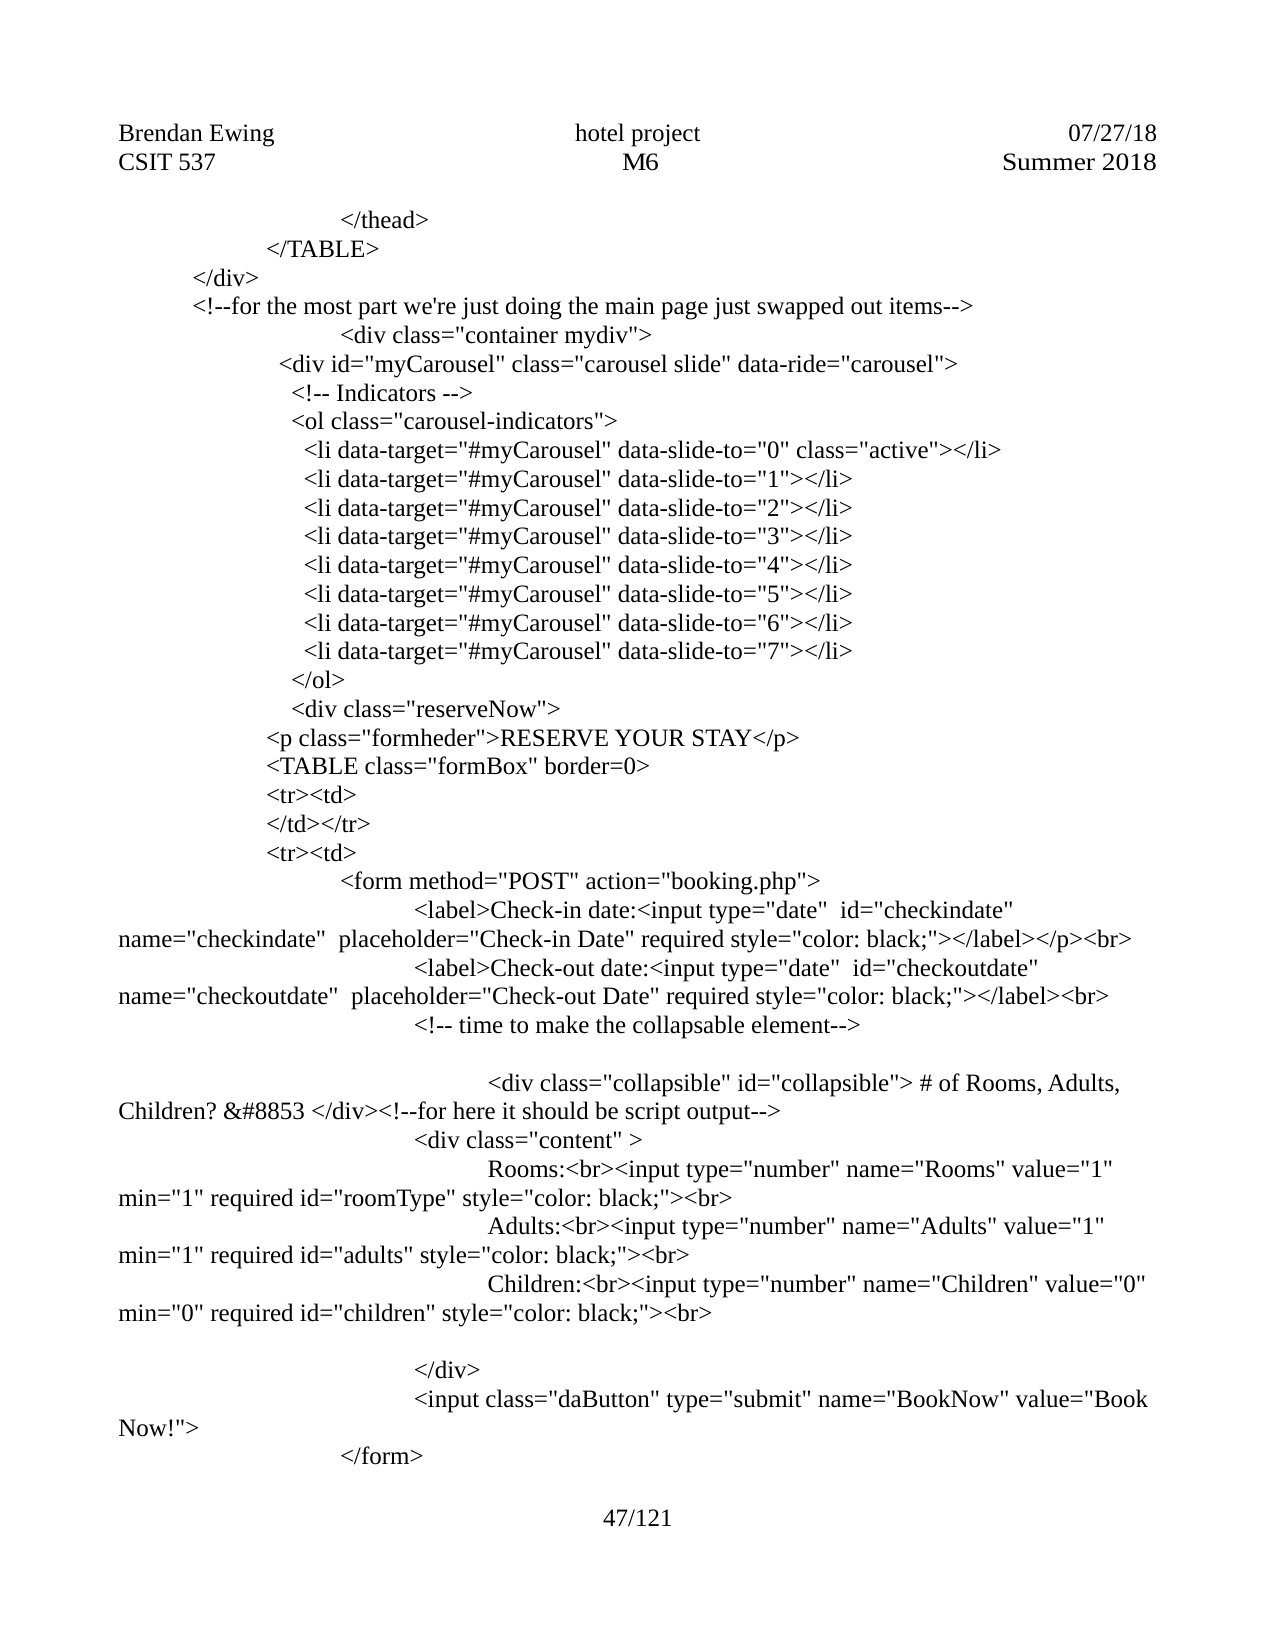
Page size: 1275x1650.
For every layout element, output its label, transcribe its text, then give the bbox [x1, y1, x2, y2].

text Rooms:<br><input type="number" name="Rooms" value="1" min="1" required id="roomType" style="color: black;"><br> [118, 1154, 1157, 1211]
text <div id="myCarousel" class="carousel slide" data-ride="carousel"> [118, 349, 1157, 378]
text </ol> [118, 665, 1157, 694]
text <li data-target="#myCarousel" data-slide-to="7"></li> [118, 636, 1157, 665]
text <label>Check-out date:<input type="date" id="checkoutdate" name="checkoutdate" placeholder="Check-out Date" required style="color: black;"></label><br> [118, 953, 1157, 1010]
text <tr><td> [118, 780, 1157, 809]
text <TABLE class="formBox" border=0> [118, 751, 1157, 780]
text </thead> [118, 205, 1157, 234]
text <input class="daButton" type="submit" name="BookNow" value="Book Now!"> [118, 1384, 1157, 1441]
text <li data-target="#myCarousel" data-slide-to="4"></li> [118, 550, 1157, 579]
text </form> [118, 1441, 1157, 1470]
text </div> [118, 1355, 1157, 1384]
text <li data-target="#myCarousel" data-slide-to="5"></li> [118, 579, 1157, 608]
text <form method="POST" action="booking.php"> [118, 866, 1157, 895]
text <li data-target="#myCarousel" data-slide-to="2"></li> [118, 493, 1157, 521]
text <div class="content" > [118, 1125, 1157, 1154]
text <li data-target="#myCarousel" data-slide-to="0" class="active"></li> [118, 435, 1157, 464]
text <!--for the most part we're just doing the main page just swapped out items--> [118, 291, 1157, 320]
text Adults:<br><input type="number" name="Adults" value="1" min="1" required id="adults" style="color: black;"><br> [118, 1211, 1157, 1269]
text </div> [118, 263, 1157, 291]
text <div class="collapsible" id="collapsible"> # of Rooms, Adults, Children? &#8853 </div><!--for here it should be script output--> [118, 1068, 1157, 1125]
text <!-- Indicators --> [118, 378, 1157, 406]
text <div class="container mydiv"> [118, 320, 1157, 349]
text <ol class="carousel-indicators"> [118, 406, 1157, 435]
text <li data-target="#myCarousel" data-slide-to="1"></li> [118, 464, 1157, 493]
text <li data-target="#myCarousel" data-slide-to="3"></li> [118, 521, 1157, 550]
text <!-- time to make the collapsable element--> [118, 1010, 1157, 1039]
text <tr><td> [118, 838, 1157, 866]
text <label>Check-in date:<input type="date" id="checkindate" name="checkindate" placeholder="Check-in Date" required style="color: black;"></label></p><br> [118, 895, 1157, 953]
text Children:<br><input type="number" name="Children" value="0" min="0" required id="children" style="color: black;"><br> [118, 1269, 1157, 1326]
text </TABLE> [118, 234, 1157, 263]
text <p class="formheder">RESERVE YOUR STAY</p> [118, 723, 1157, 751]
text <li data-target="#myCarousel" data-slide-to="6"></li> [118, 608, 1157, 636]
text </td></tr> [118, 809, 1157, 838]
text <div class="reserveNow"> [118, 694, 1157, 723]
